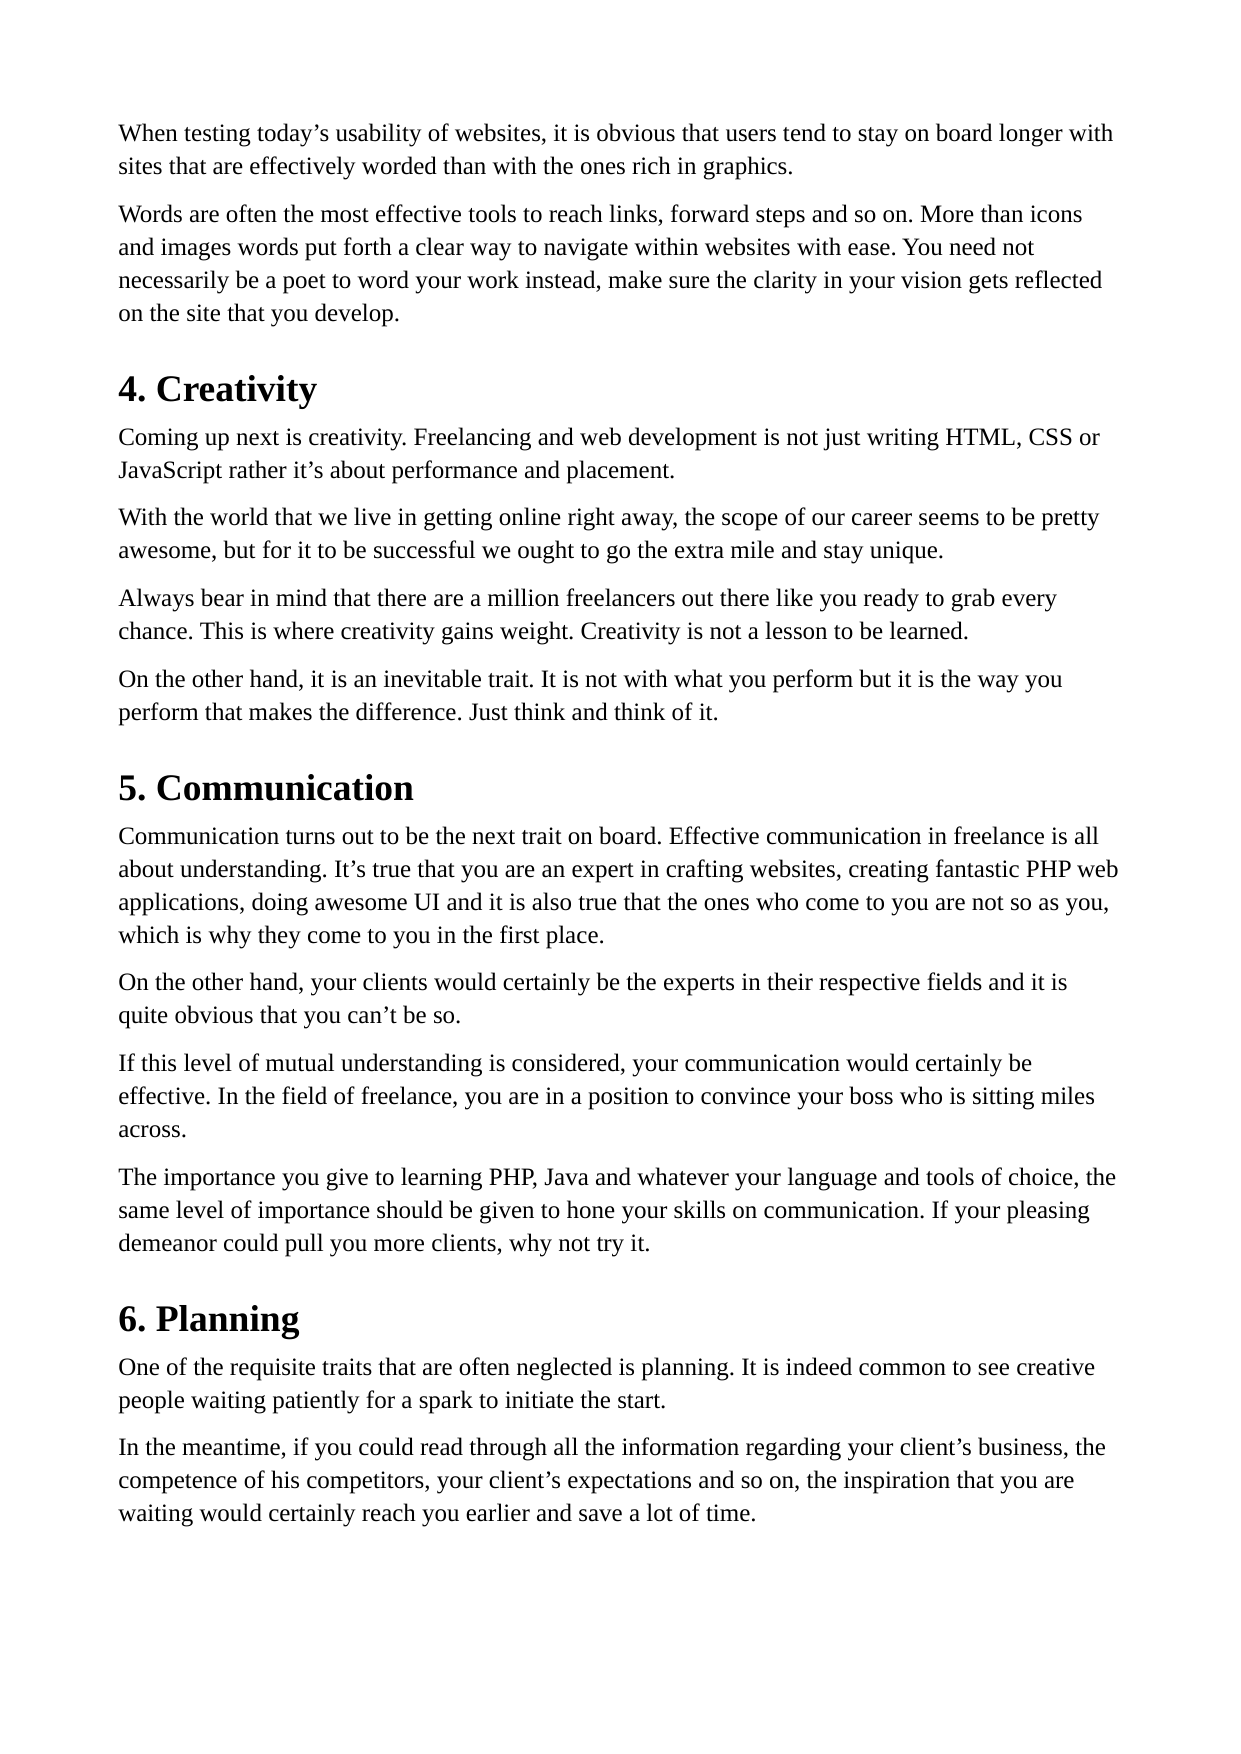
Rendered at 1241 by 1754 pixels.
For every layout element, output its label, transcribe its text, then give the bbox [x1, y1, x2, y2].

text Coming up next is creativity. Freelancing and web development is not just writing HTML, CSS or JavaScript rather it’s about performance and placement. [118, 422, 1122, 484]
text When testing today’s usability of websites, it is obvious that users tend to stay on board longer with sites that are effectively worded than with the ones rich in graphics. [118, 118, 1122, 180]
text On the other hand, it is an inevitable trait. It is not with what you perform but it is the way you perform that makes the difference. Just think and think of it. [118, 664, 1122, 726]
subtitle 6. Planning [118, 1296, 1122, 1339]
subtitle 4. Creativity [118, 366, 1122, 409]
text Always bear in mind that there are a million freelancers out there like you ready to grab every chance. This is where creativity gains weight. Creativity is not a lesson to be learned. [118, 583, 1122, 645]
text Communication turns out to be the next trait on board. Effective communication in freelance is all about understanding. It’s true that you are an expert in crafting websites, creating fantastic PHP web applications, doing awesome UI and it is also true that the ones who come to you are not so as you, which is why they come to you in the first place. [118, 821, 1122, 949]
text On the other hand, your clients would certainly be the experts in their respective fields and it is quite obvious that you can’t be so. [118, 967, 1122, 1029]
text The importance you give to learning PHP, Java and whatever your language and tools of choice, the same level of importance should be given to hone your skills on communication. If your pleasing demeanor could pull you more clients, why not try it. [118, 1162, 1122, 1257]
subtitle 5. Communication [118, 765, 1122, 808]
text With the world that we live in getting online right away, the scope of our career seems to be pretty awesome, but for it to be successful we ought to go the extra mile and stay unique. [118, 502, 1122, 564]
text If this level of mutual understanding is considered, your communication would certainly be effective. In the field of freelance, you are in a position to convince your boss who is sitting miles across. [118, 1048, 1122, 1143]
text In the meantime, if you could read through all the information regarding your client’s business, the competence of his competitors, your client’s expectations and so on, the inspiration that you are waiting would certainly reach you earlier and save a lot of time. [118, 1432, 1122, 1527]
text Words are often the most effective tools to reach links, forward steps and so on. More than icons and images words put forth a clear way to navigate within websites with ease. You need not necessarily be a poet to word your work instead, make sure the clarity in your vision gets reflected on the site that you develop. [118, 199, 1122, 327]
text One of the requisite traits that are often neglected is planning. It is indeed common to see creative people waiting patiently for a spark to initiate the start. [118, 1352, 1122, 1414]
